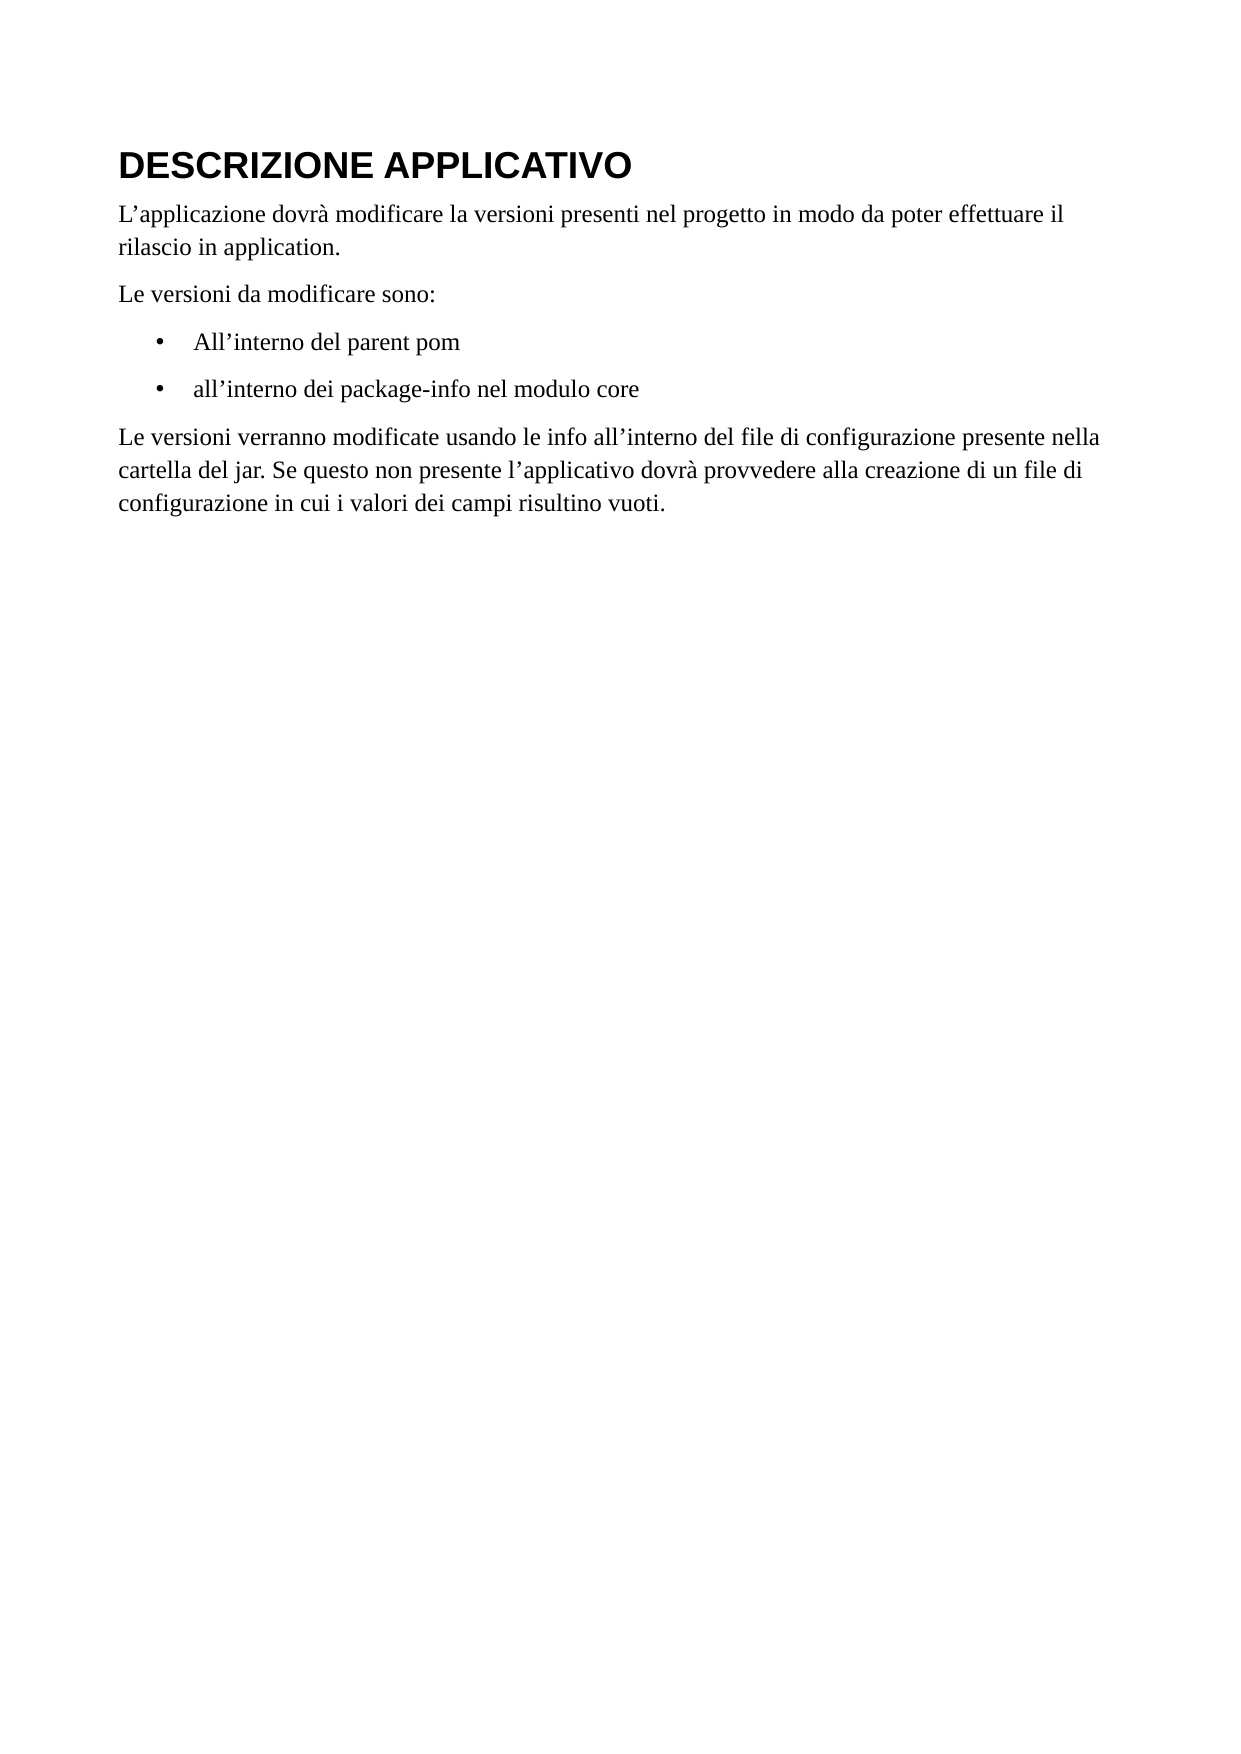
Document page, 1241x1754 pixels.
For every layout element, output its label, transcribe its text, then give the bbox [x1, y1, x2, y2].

text Le versioni da modificare sono: [118, 279, 1122, 308]
text Le versioni verranno modificate usando le info all’interno del file di configurazione presente nella cartella del jar. Se questo non presente l’applicativo dovrà provvedere alla creazione di un file di configurazione in cui i valori dei campi risultino vuoti. [118, 422, 1122, 517]
list All’interno del parent pom [156, 327, 1122, 356]
text L’applicazione dovrà modificare la versioni presenti nel progetto in modo da poter effettuare il rilascio in application. [118, 199, 1122, 261]
subtitle DESCRIZIONE APPLICATIVO [118, 143, 1122, 186]
list all’interno dei package-info nel modulo core [156, 374, 1122, 403]
